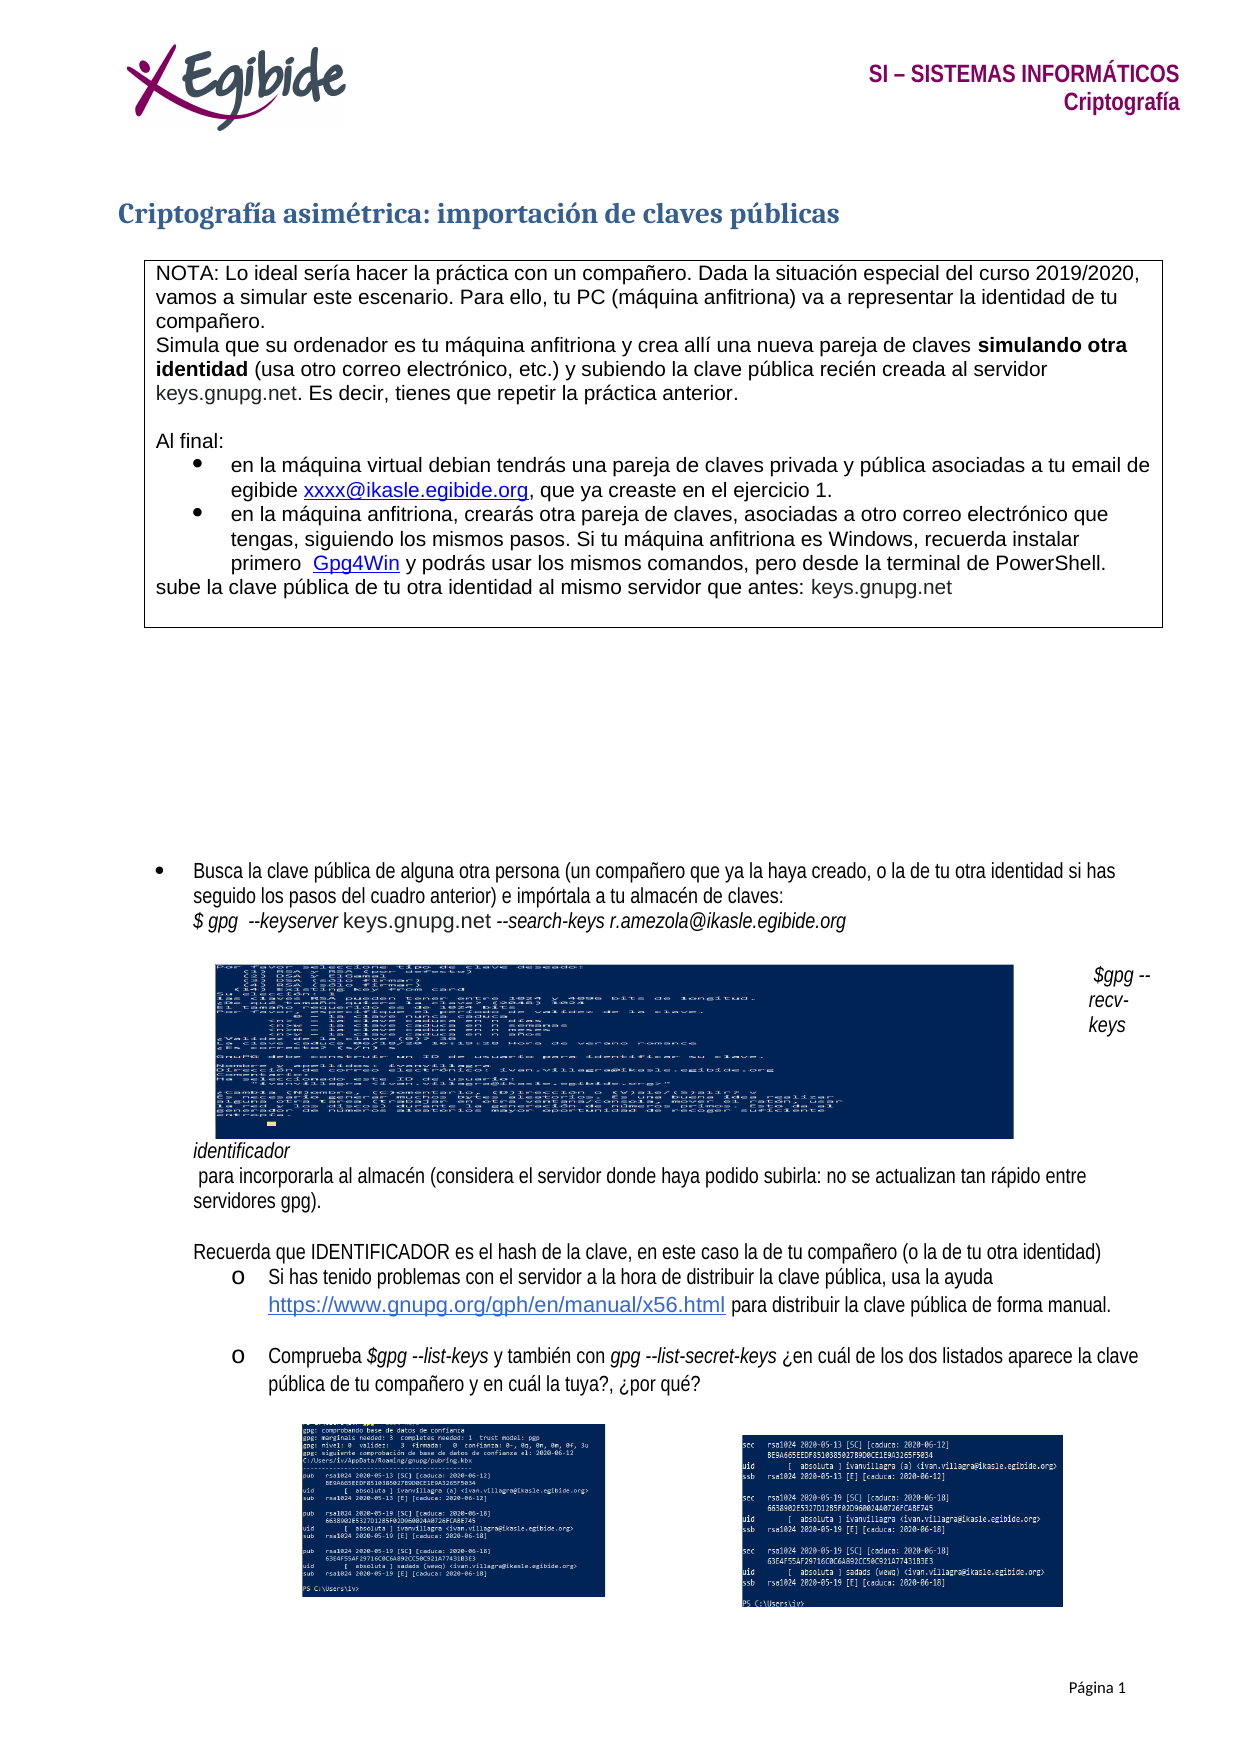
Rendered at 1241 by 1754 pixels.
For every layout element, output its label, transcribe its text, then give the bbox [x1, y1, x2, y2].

picture [302, 1424, 605, 1597]
picture [742, 1435, 1063, 1607]
picture [127, 44, 346, 131]
list Comprueba $gpg --list-keys y también con gpg --list-secret-keys ¿en cuál de los dos listados aparece la clave pública de tu compañero y en cuál la tuya?, ¿por qué? [231, 1342, 1152, 1396]
table_header NOTA: Lo ideal sería hacer la práctica con un compañero. Dada la situación especial del curso 2019/2020, vamos a simular este escenario. Para ello, tu PC (máquina anfitriona) va a representar la identidad de tu compañero. Simula que su ordenador es tu máquina anfitriona y crea allí una nueva pareja de claves simulando otra identidad (usa otro correo electrónico, etc.) y subiendo la clave pública recién creada al servidor keys.gnupg.net. Es decir, tienes que repetir la práctica anterior. Al final: en la máquina virtual debian tendrás una pareja de claves privada y pública asociadas a tu email de egibide xxxx@ikasle.egibide.org, que ya creaste en el ejercicio 1. en la máquina anfitriona, crearás otra pareja de claves, asociadas a otro correo electrónico que tengas, siguiendo los mismos pasos. Si tu máquina anfitriona es Windows, recuerda instalar primero Gpg4Win y podrás usar los mismos comandos, pero desde la terminal de PowerShell. sube la clave pública de tu otra identidad al mismo servidor que antes: keys.gnupg.net [145, 261, 1162, 627]
picture [215, 964, 1014, 1139]
list $gpg --recv-keys identificador [193, 962, 1152, 1163]
list para incorporarla al almacén (considera el servidor donde haya podido subirla: no se actualizan tan rápido entre servidores gpg). [193, 1163, 1152, 1213]
list Busca la clave pública de alguna otra persona (un compañero que ya la haya creado, o la de tu otra identidad si has seguido los pasos del cuadro anterior) e impórtala a tu almacén de claves: [156, 858, 1152, 908]
list Recuerda que IDENTIFICADOR es el hash de la clave, en este caso la de tu compañero (o la de tu otra identidad) [193, 1238, 1152, 1264]
list Si has tenido problemas con el servidor a la hora de distribuir la clave pública, usa la ayuda https://www.gnupg.org/gph/en/manual/x56.html para distribuir la clave pública de forma manual. [231, 1264, 1152, 1317]
subtitle Criptografía asimétrica: importación de claves públicas [118, 198, 1152, 231]
list $ gpg --keyserver keys.gnupg.net --search-keys r.amezola@ikasle.egibide.org [193, 908, 1152, 933]
